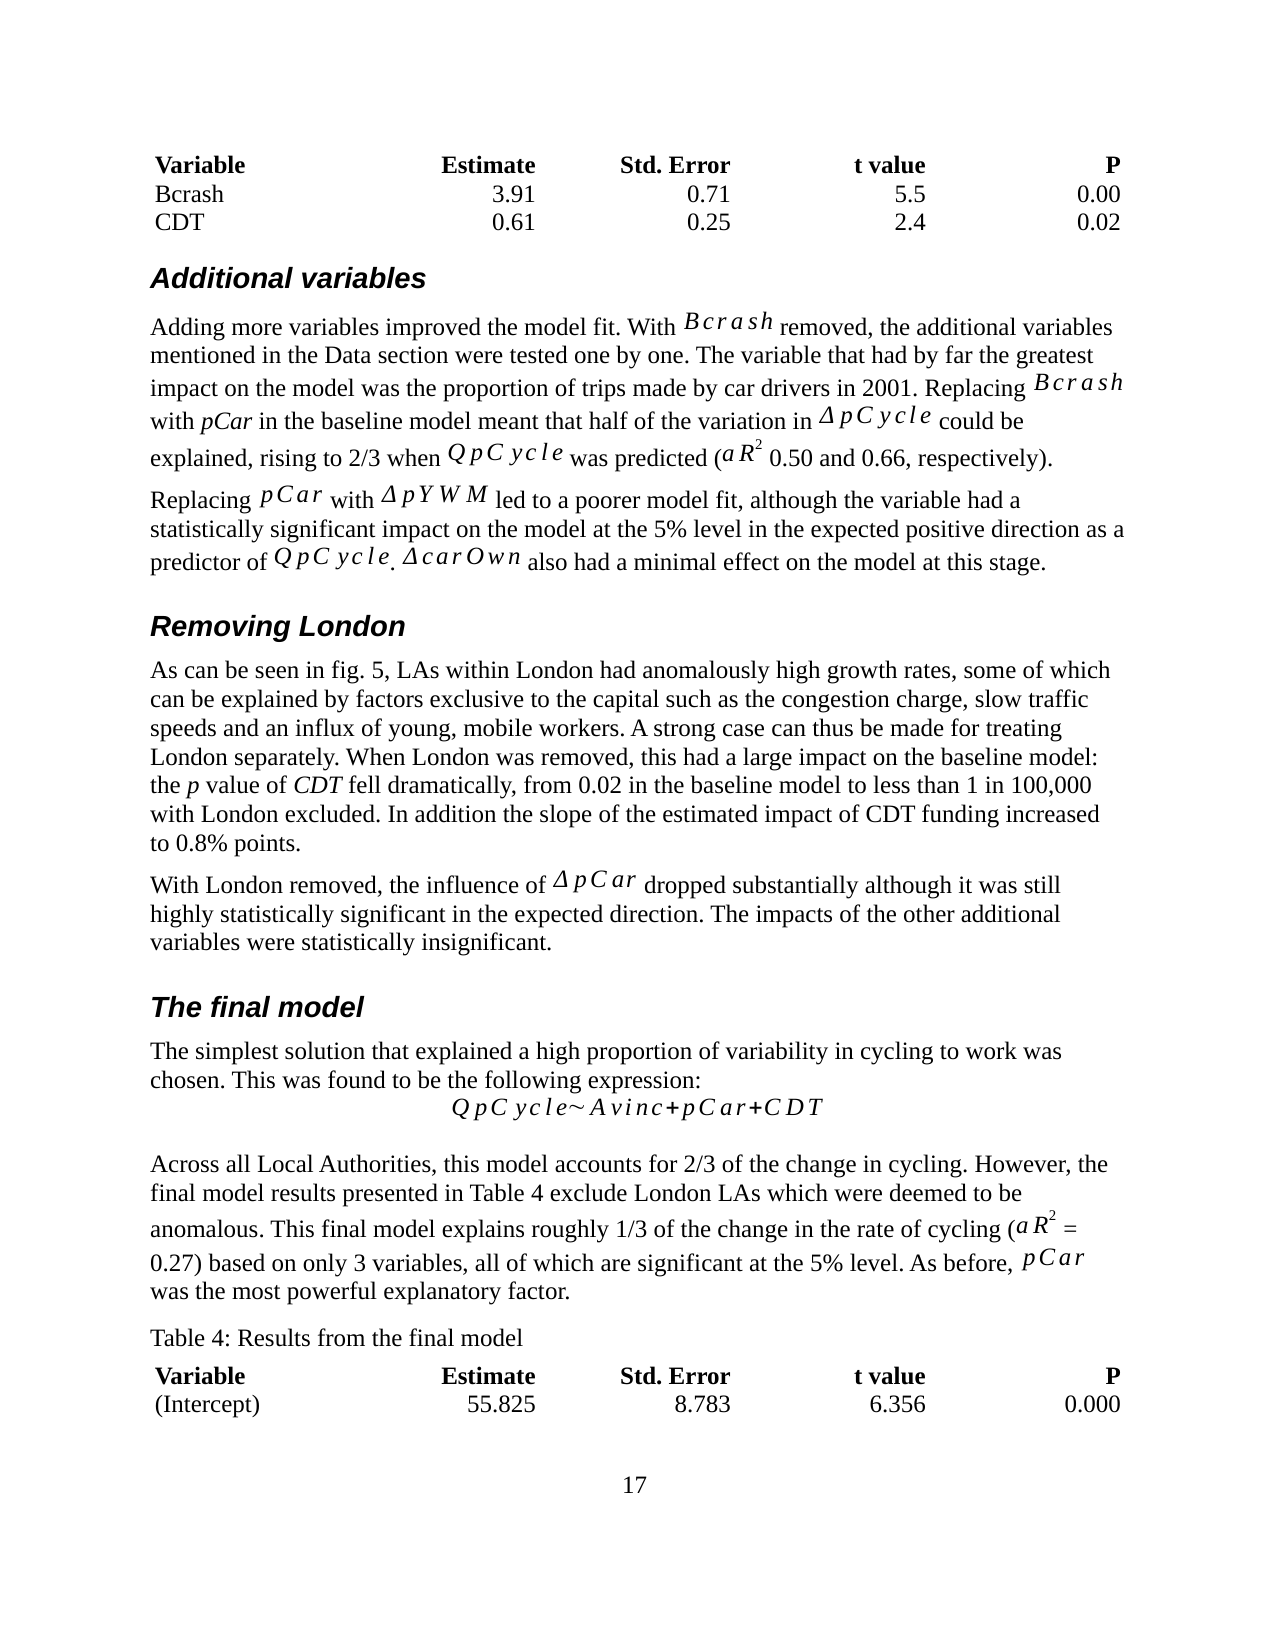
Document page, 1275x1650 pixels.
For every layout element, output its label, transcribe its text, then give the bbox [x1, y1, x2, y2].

subtitle The final model [150, 990, 1125, 1024]
table_cell (Intercept) [150, 1390, 345, 1418]
table_header Variable [150, 150, 345, 179]
table_cell 3.91 [345, 179, 540, 207]
table_cell 0.25 [540, 208, 735, 236]
table_cell 55.825 [345, 1390, 540, 1418]
text The simplest solution that explained a high proportion of variability in cycling to work was chosen. This was found to be the following expression: [150, 1036, 1125, 1094]
table_cell Bcrash [150, 179, 345, 207]
table_cell CDT [150, 208, 345, 236]
table_header Variable [150, 1361, 345, 1389]
table_cell 0.000 [930, 1390, 1125, 1418]
text With London removed, the influence of dropped substantially although it was still highly statistically significant in the expected direction. The impacts of the other additional variables were statistically insignificant. [150, 866, 1125, 956]
table_header t value [735, 150, 930, 179]
table_cell 2.4 [735, 208, 930, 236]
table_header Std. Error [540, 1361, 735, 1389]
text Across all Local Authorities, this model accounts for 2/3 of the change in cycling. However, the final model results presented in Table 4 exclude London LAs which were deemed to be anomalous. This final model explains roughly 1/3 of the change in the rate of cycling ( = 0.27) based on only 3 variables, all of which are significant at the 5% level. As before, was the most powerful explanatory factor. [150, 1149, 1125, 1305]
table_header t value [735, 1361, 930, 1389]
text Table 4: Results from the final model [150, 1323, 1125, 1352]
subtitle Additional variables [150, 261, 1125, 295]
table_header Std. Error [540, 150, 735, 179]
subtitle Removing London [150, 609, 1125, 643]
table_cell 5.5 [735, 179, 930, 207]
text As can be seen in fig. 5, LAs within London had anomalously high growth rates, some of which can be explained by factors exclusive to the capital such as the congestion charge, slow traffic speeds and an influx of young, mobile workers. A strong case can thus be made for treating London separately. When London was removed, this had a large impact on the baseline model: the p value of CDT fell dramatically, from 0.02 in the baseline model to less than 1 in 100,000 with London excluded. In addition the slope of the estimated impact of CDT funding increased to 0.8% points. [150, 655, 1125, 857]
table_cell 0.00 [930, 179, 1125, 207]
table_header P [930, 1361, 1125, 1389]
text Adding more variables improved the model fit. With removed, the additional variables mentioned in the Data section were tested one by one. The variable that had by far the greatest impact on the model was the proportion of trips made by car drivers in 2001. Replacing with pCar in the baseline model meant that half of the variation in could be explained, rising to 2/3 when was predicted ( 0.50 and 0.66, respectively). [150, 307, 1125, 472]
table_header Estimate [345, 150, 540, 179]
text Replacing with led to a poorer model fit, although the variable had a statistically significant impact on the model at the 5% level in the expected positive direction as a predictor of . also had a minimal effect on the model at this stage. [150, 481, 1125, 575]
table_cell 0.71 [540, 179, 735, 207]
table_header Estimate [345, 1361, 540, 1389]
table_header P [930, 150, 1125, 179]
table_cell 0.02 [930, 208, 1125, 236]
table_cell 0.61 [345, 208, 540, 236]
table_cell 8.783 [540, 1390, 735, 1418]
table_cell 6.356 [735, 1390, 930, 1418]
